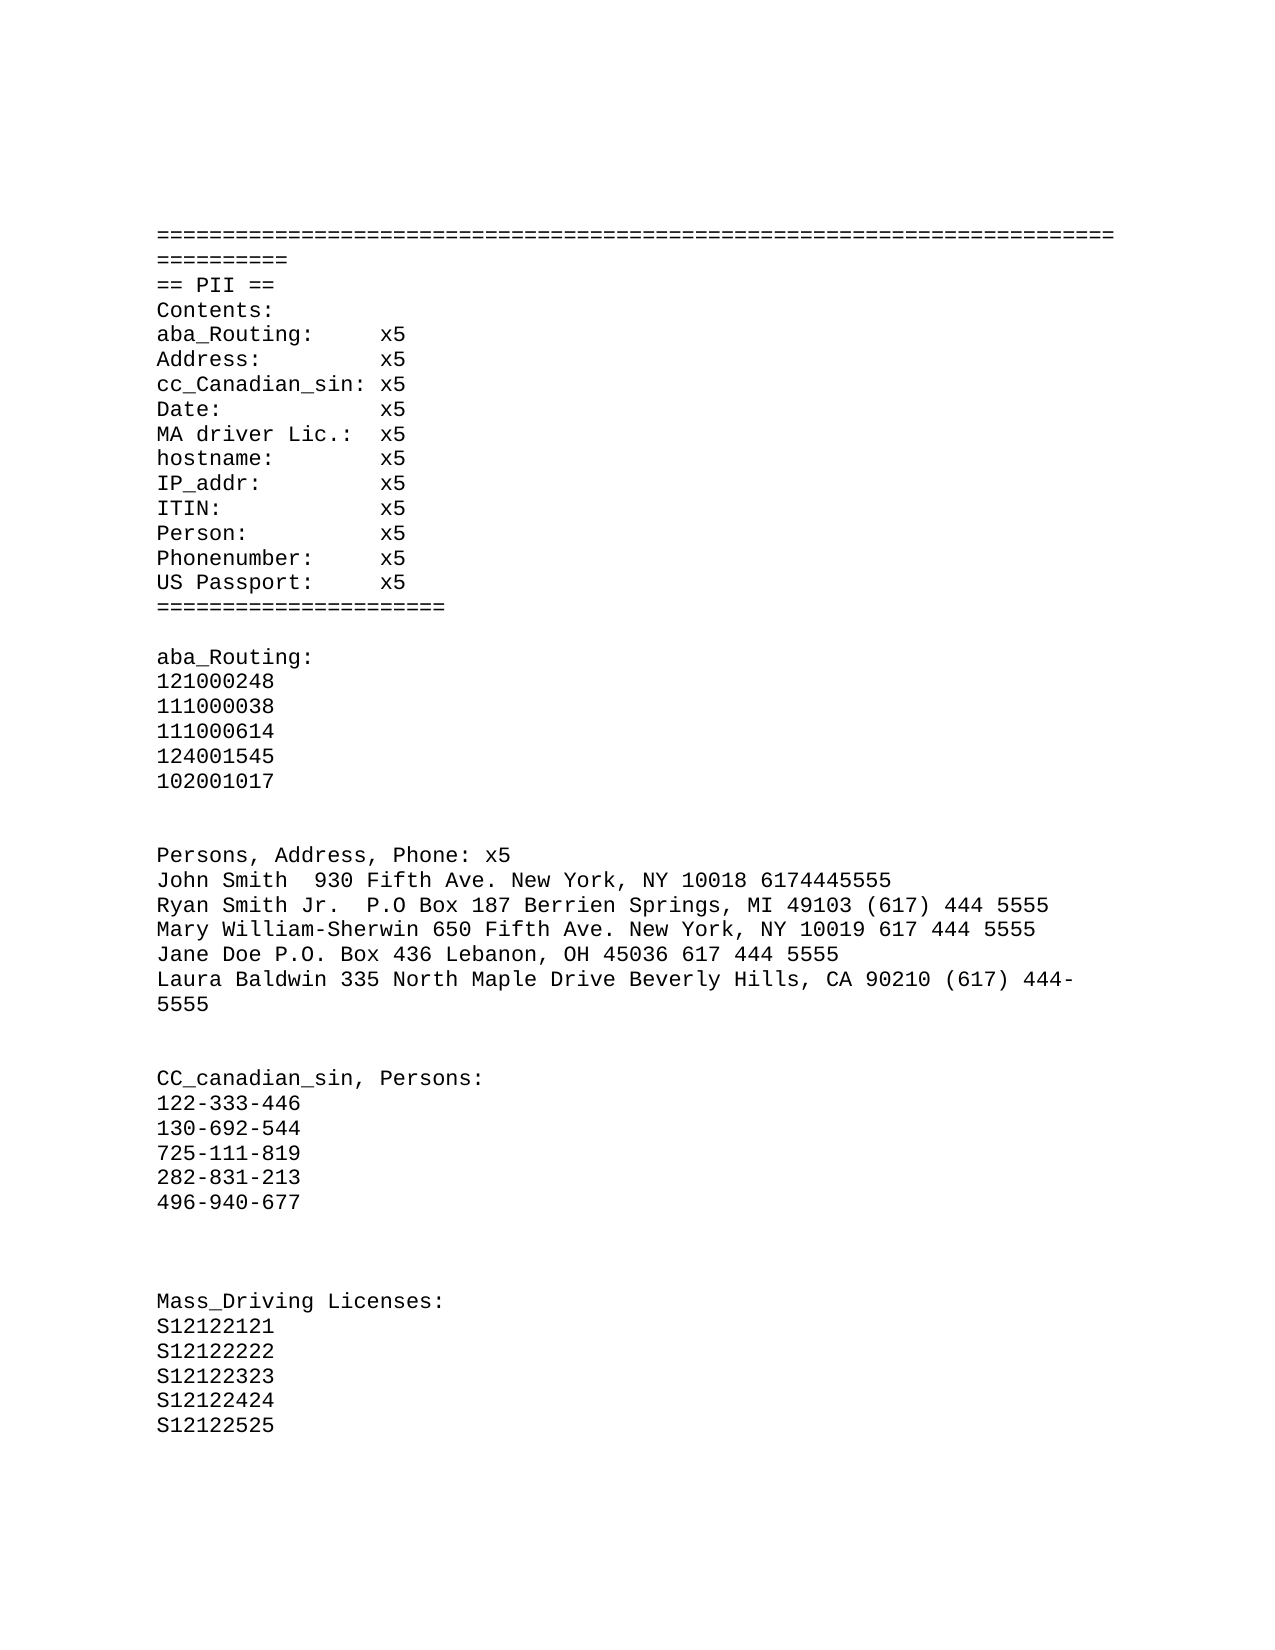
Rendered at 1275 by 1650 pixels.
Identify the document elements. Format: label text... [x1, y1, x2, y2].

text 102001017 [156, 770, 1118, 794]
text aba_Routing: x5 [156, 323, 1118, 348]
text 130-692-544 [156, 1117, 1118, 1142]
text Phonenumber: x5 [156, 547, 1118, 571]
text IP_addr: x5 [156, 472, 1118, 497]
text S12122323 [156, 1365, 1118, 1389]
text aba_Routing: [156, 646, 1118, 671]
text S12122222 [156, 1340, 1118, 1365]
text 282-831-213 [156, 1166, 1118, 1191]
text S12122121 [156, 1315, 1118, 1340]
text John Smith 930 Fifth Ave. New York, NY 10018 6174445555 [156, 869, 1118, 894]
text Ryan Smith Jr. P.O Box 187 Berrien Springs, MI 49103 (617) 444 5555 [156, 894, 1118, 918]
text US Passport: x5 [156, 571, 1118, 596]
text Jane Doe P.O. Box 436 Lebanon, OH 45036 617 444 5555 [156, 943, 1118, 968]
text 725-111-819 [156, 1142, 1118, 1166]
text ITIN: x5 [156, 497, 1118, 522]
text 124001545 [156, 745, 1118, 770]
text 111000614 [156, 720, 1118, 745]
text CC_canadian_sin, Persons: [156, 1067, 1118, 1092]
text Laura Baldwin 335 North Maple Drive Beverly Hills, CA 90210 (617) 444-5555 [156, 968, 1118, 1018]
text == PII == [156, 274, 1118, 299]
text Date: x5 [156, 398, 1118, 423]
text Mass_Driving Licenses: [156, 1290, 1118, 1315]
text Person: x5 [156, 522, 1118, 547]
text =================================================================================== [156, 224, 1118, 274]
text 122-333-446 [156, 1092, 1118, 1117]
text S12122424 [156, 1389, 1118, 1414]
text Mary William-Sherwin 650 Fifth Ave. New York, NY 10019 617 444 5555 [156, 918, 1118, 943]
text Address: x5 [156, 348, 1118, 373]
text 111000038 [156, 695, 1118, 720]
text cc_Canadian_sin: x5 [156, 373, 1118, 398]
text MA driver Lic.: x5 [156, 423, 1118, 447]
text S12122525 [156, 1414, 1118, 1439]
text ====================== [156, 596, 1118, 621]
text 496-940-677 [156, 1191, 1118, 1216]
text Contents: [156, 299, 1118, 323]
text hostname: x5 [156, 447, 1118, 472]
text Persons, Address, Phone: x5 [156, 844, 1118, 869]
text 121000248 [156, 671, 1118, 695]
